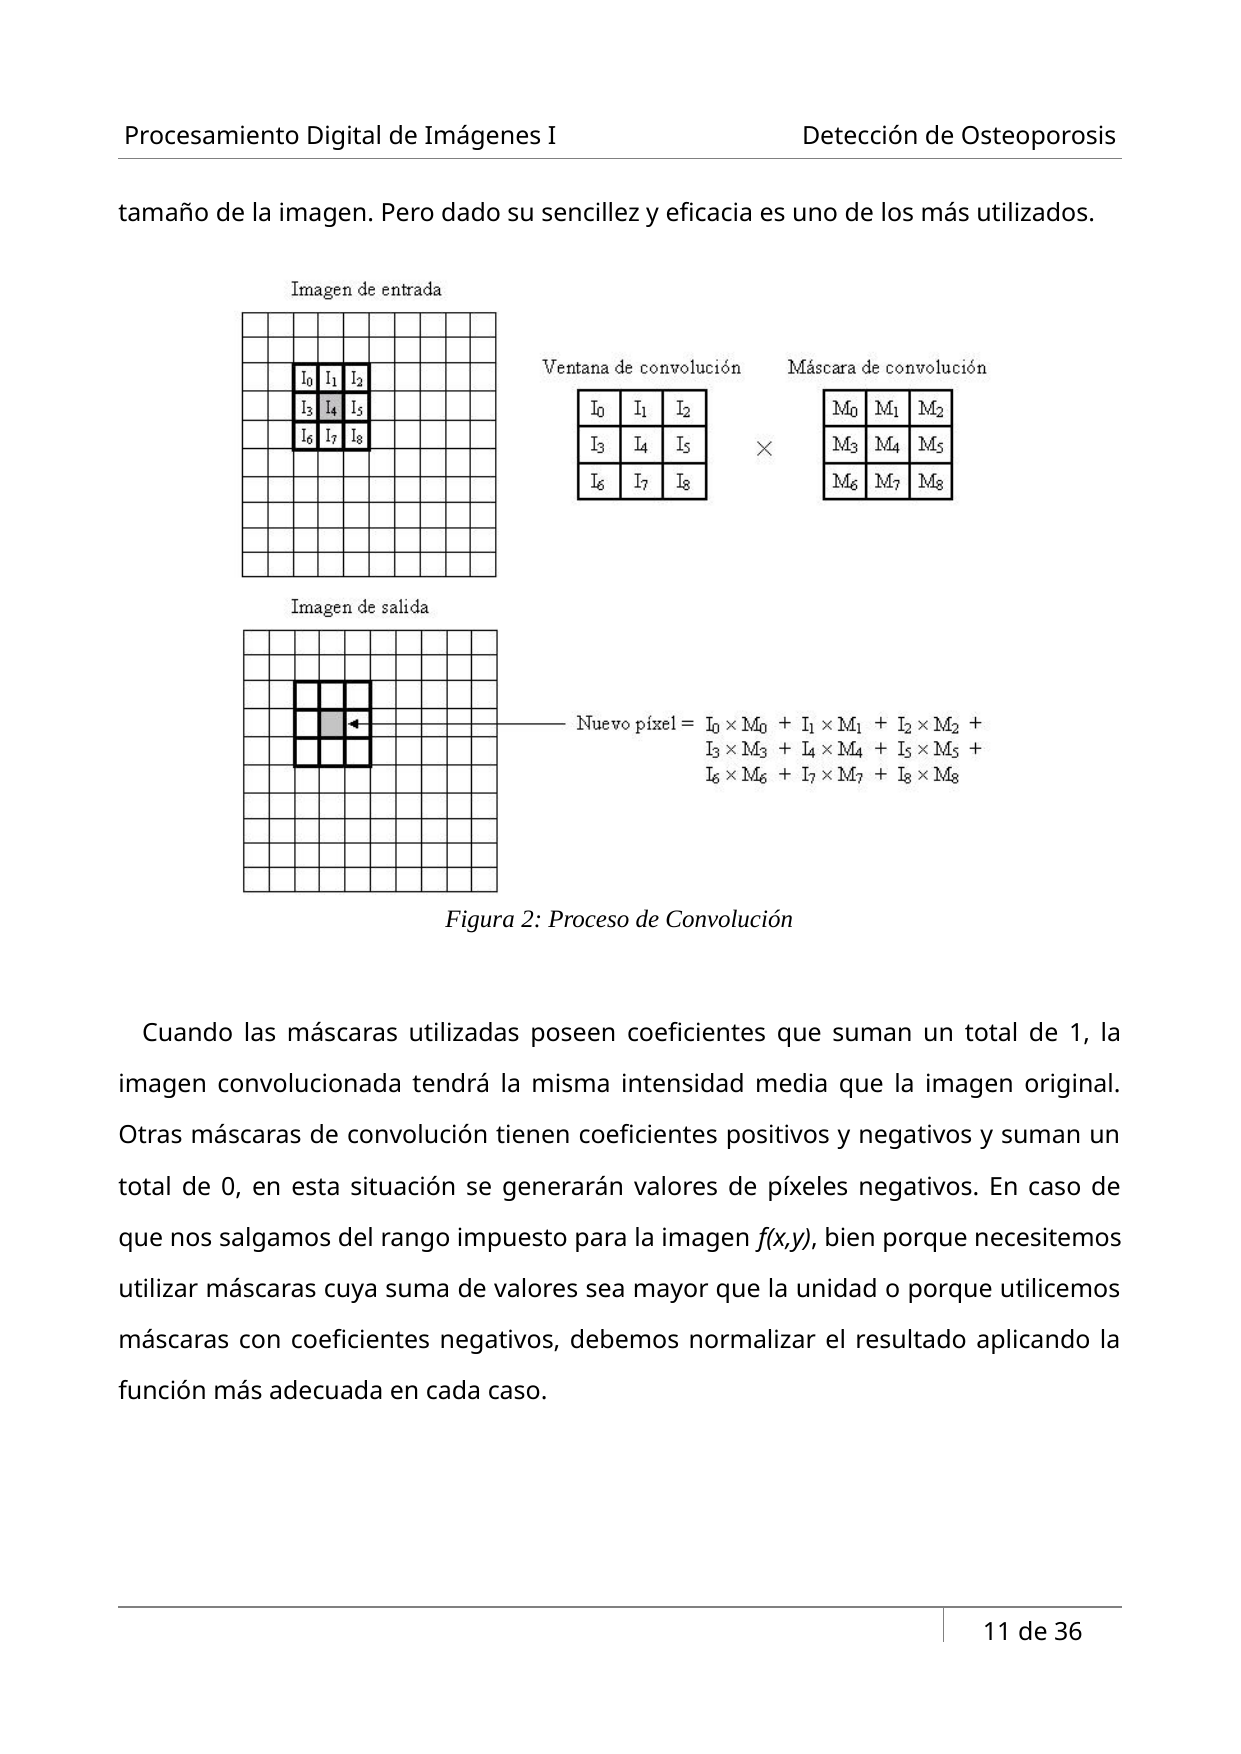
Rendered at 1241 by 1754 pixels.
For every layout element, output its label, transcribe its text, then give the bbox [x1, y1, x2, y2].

text Figura 2: Proceso de Convolución [234, 904, 1007, 932]
picture [233, 270, 1007, 904]
text Cuando las máscaras utilizadas poseen coeficientes que suman un total de 1, la imagen convolucionada tendrá la misma intensidad media que la imagen original. Otras máscaras de convolución tienen coeficientes positivos y negativos y suman un total de 0, en esta situación se generarán valores de píxeles negativos. En caso de que nos salgamos del rango impuesto para la imagen f(x,y), bien porque necesitemos utilizar máscaras cuya suma de valores sea mayor que la unidad o porque utilicemos máscaras con coeficientes negativos, debemos normalizar el resultado aplicando la función más adecuada en cada caso. [118, 1015, 1122, 1406]
text tamaño de la imagen. Pero dado su sencillez y eficacia es uno de los más utilizados. [118, 195, 1122, 229]
